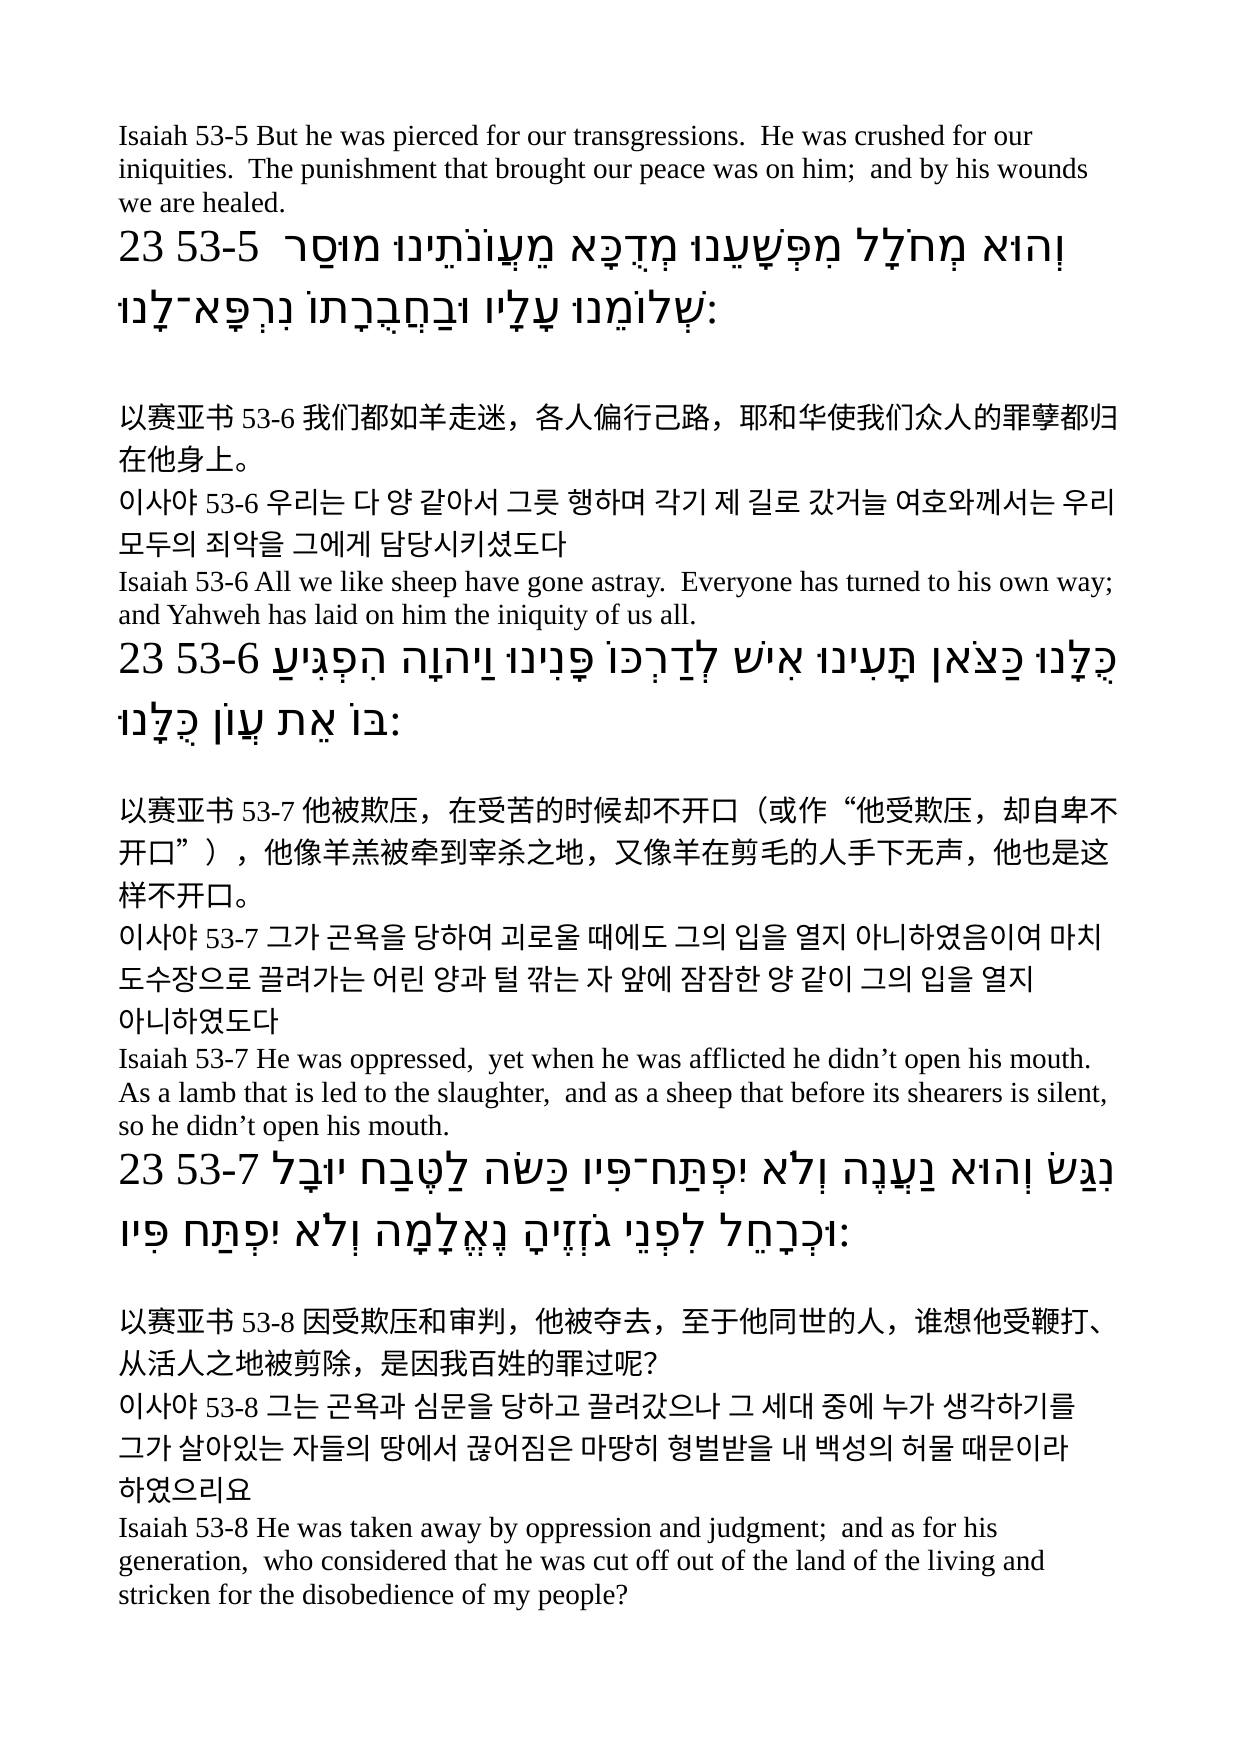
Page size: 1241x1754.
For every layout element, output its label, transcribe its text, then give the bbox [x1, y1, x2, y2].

text 23 53-6 כֻּלָּנוּ כַּצֹּאן תָּעִינוּ אִישׁ לְדַרְכּוֹ פָּנִינוּ וַיהוָה הִפְגִּיעַ בּוֹ אֵת עֲוֹן כֻּלָּנוּ: [118, 631, 1122, 754]
text Isaiah 53-5 But he was pierced for our transgressions. He was crushed for our iniquities. The punishment that brought our peace was on him; and by his wounds we are healed. [118, 118, 1122, 219]
text 이사야 53-6 우리는 다 양 같아서 그릇 행하며 각기 제 길로 갔거늘 여호와께서는 우리 모두의 죄악을 그에게 담당시키셨도다 [118, 479, 1122, 564]
text 以赛亚书 53-7 他被欺压，在受苦的时候却不开口（或作“他受欺压，却自卑不开口”），他像羊羔被牵到宰杀之地，又像羊在剪毛的人手下无声，他也是这样不开口。 [118, 787, 1122, 914]
text Isaiah 53-6 All we like sheep have gone astray. Everyone has turned to his own way; and Yahweh has laid on him the iniquity of us all. [118, 564, 1122, 631]
text 23 53-7 נִגַּשׂ וְהוּא נַעֲנֶה וְלֹא יִפְתַּח־פִּיו כַּשּׂה לַטֶּבַח יוּבָל וּכְרָחֵל לִפְנֵי גֹזְזֶיהָ נֶאֱלָמָה וְלֹא יִפְתַּח פִּיו: [118, 1142, 1122, 1265]
text 以赛亚书 53-8 因受欺压和审判，他被夺去，至于他同世的人，谁想他受鞭打、从活人之地被剪除，是因我百姓的罪过呢？ [118, 1298, 1122, 1383]
text 以赛亚书 53-6 我们都如羊走迷，各人偏行己路，耶和华使我们众人的罪孽都归在他身上。 [118, 394, 1122, 479]
text Isaiah 53-7 He was oppressed, yet when he was afflicted he didn’t open his mouth. As a lamb that is led to the slaughter, and as a sheep that before its shearers is silent, so he didn’t open his mouth. [118, 1041, 1122, 1142]
text 이사야 53-7 그가 곤욕을 당하여 괴로울 때에도 그의 입을 열지 아니하였음이여 마치 도수장으로 끌려가는 어린 양과 털 깎는 자 앞에 잠잠한 양 같이 그의 입을 열지 아니하였도다 [118, 914, 1122, 1041]
text Isaiah 53-8 He was taken away by oppression and judgment; and as for his generation, who considered that he was cut off out of the land of the living and stricken for the disobedience of my people? [118, 1510, 1122, 1611]
text 23 53-5 וְהוּא מְחֹלָל מִפְּשָׁעֵנוּ מְדֻכָּא מֵעֲוֹנֹתֵינוּ מוּסַר שְׁלוֹמֵנוּ עָלָיו וּבַחֲבֻרָתוֹ נִרְפָּא־לָנוּ: [118, 219, 1122, 342]
text 이사야 53-8 그는 곤욕과 심문을 당하고 끌려갔으나 그 세대 중에 누가 생각하기를 그가 살아있는 자들의 땅에서 끊어짐은 마땅히 형벌받을 내 백성의 허물 때문이라 하였으리요 [118, 1383, 1122, 1510]
